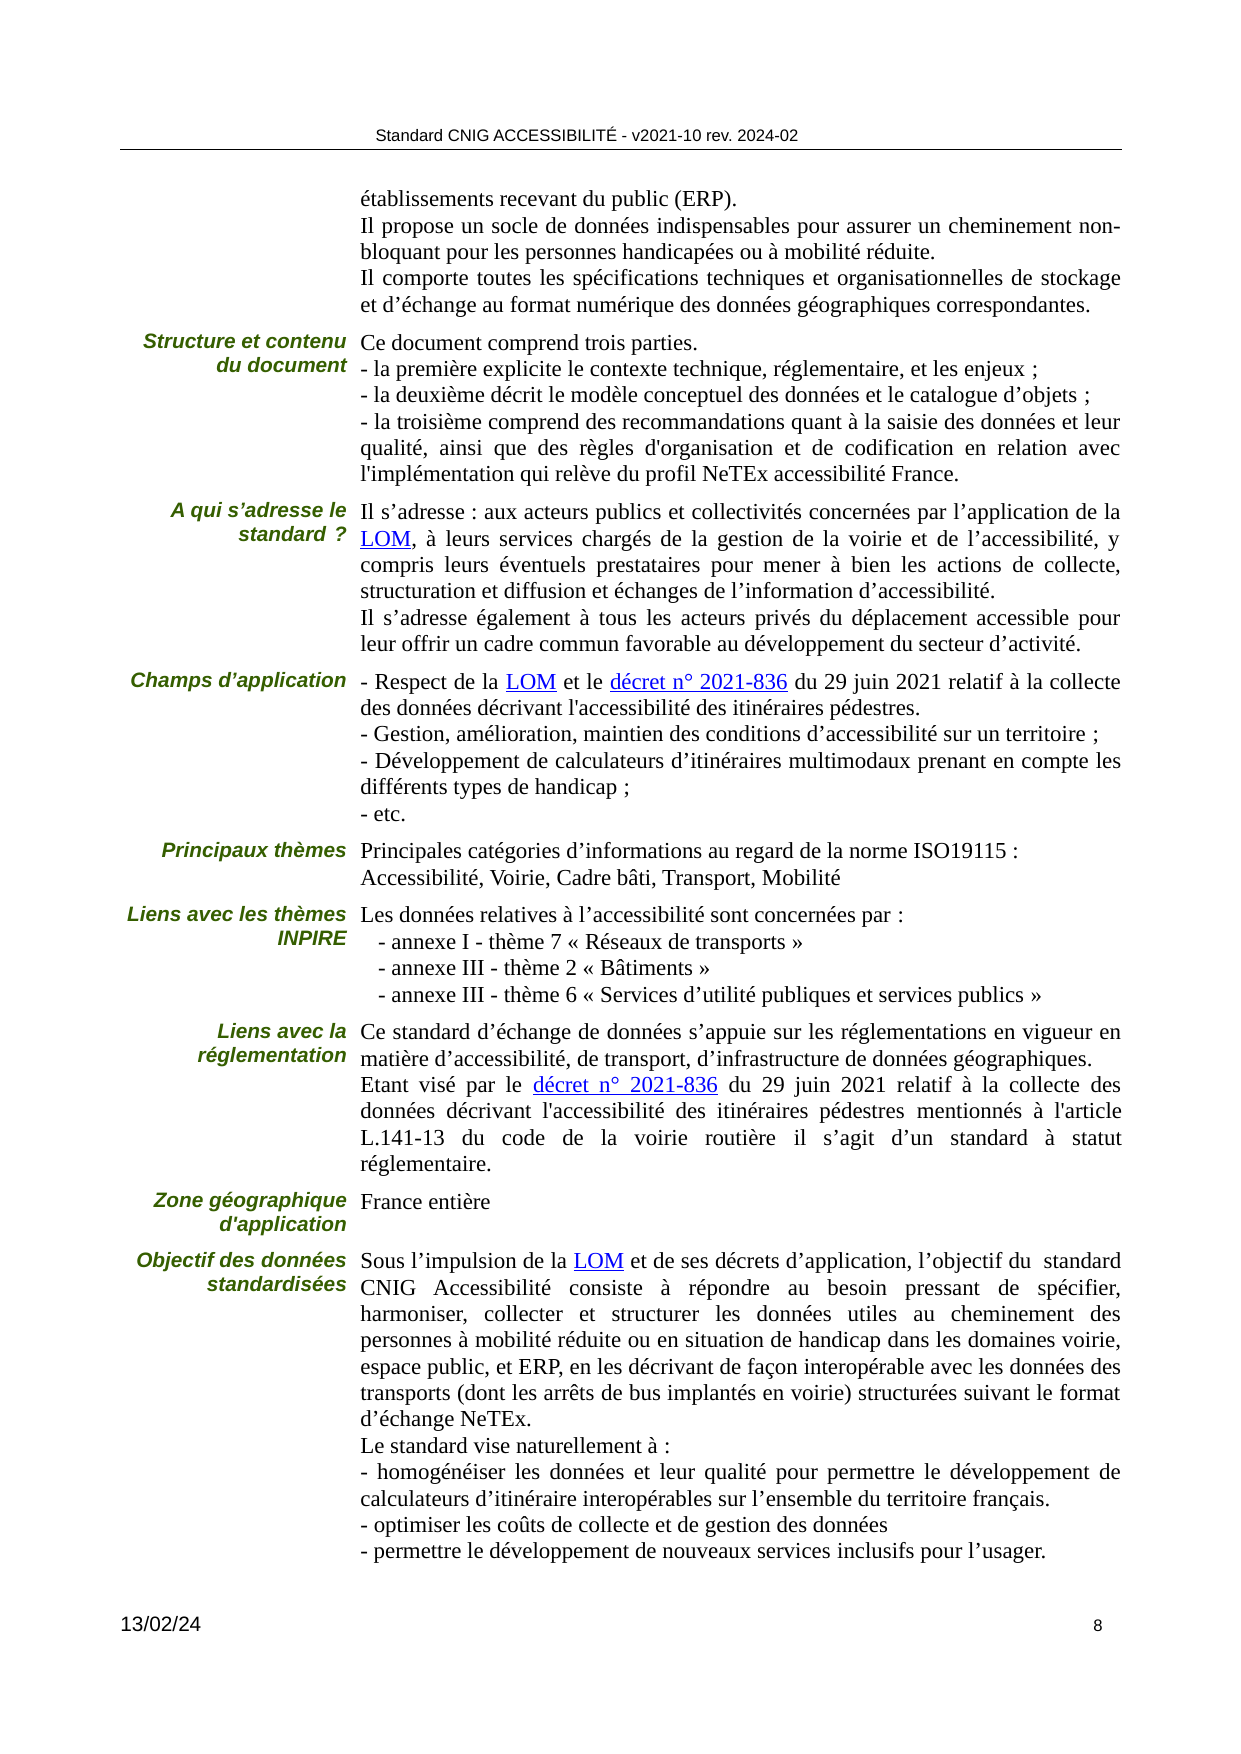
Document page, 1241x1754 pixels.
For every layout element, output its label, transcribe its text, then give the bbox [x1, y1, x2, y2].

table_cell Liens avec la réglementation [118, 1013, 354, 1182]
table_cell Liens avec les thèmes INPIRE [118, 896, 354, 1013]
table_cell Principales catégories d’informations au regard de la norme ISO19115 : Accessibilité, Voirie, Cadre bâti, Transport, Mobilité [354, 832, 1122, 896]
table_cell - Respect de la LOM et le décret n° 2021-836 du 29 juin 2021 relatif à la collecte des données décrivant l'accessibilité des itinéraires pédestres. - Gestion, amélioration, maintien des conditions d’accessibilité sur un territoire ; - Développement de calculateurs d’itinéraires multimodaux prenant en compte les différents types de handicap ; - etc. [354, 662, 1122, 832]
table_cell France entière [354, 1182, 1122, 1242]
table_cell Zone géographique d'application [118, 1182, 354, 1242]
table_cell Sous l’impulsion de la LOM et de ses décrets d’application, l’objectif du standard CNIG Accessibilité consiste à répondre au besoin pressant de spécifier, harmoniser, collecter et structurer les données utiles au cheminement des personnes à mobilité réduite ou en situation de handicap dans les domaines voirie, espace public, et ERP, en les décrivant de façon interopérable avec les données des transports (dont les arrêts de bus implantés en voirie) structurées suivant le format d’échange NeTEx. Le standard vise naturellement à : - homogénéiser les données et leur qualité pour permettre le développement de calculateurs d’itinéraire interopérables sur l’ensemble du territoire français. - optimiser les coûts de collecte et de gestion des données - permettre le développement de nouveaux services inclusifs pour l’usager. [354, 1242, 1122, 1569]
table_cell Les données relatives à l’accessibilité sont concernées par : - annexe I - thème 7 « Réseaux de transports » - annexe III - thème 2 « Bâtiments » - annexe III - thème 6 « Services d’utilité publiques et services publics » [354, 896, 1122, 1013]
table_cell Structure et contenu du document [118, 323, 354, 492]
table_cell Champs d’application [118, 662, 354, 832]
table_cell Objectif des données standardisées [118, 1242, 354, 1569]
table_cell Principaux thèmes [118, 832, 354, 896]
table_cell Ce document comprend trois parties. - la première explicite le contexte technique, réglementaire, et les enjeux ; - la deuxième décrit le modèle conceptuel des données et le catalogue d’objets ; - la troisième comprend des recommandations quant à la saisie des données et leur qualité, ainsi que des règles d'organisation et de codification en relation avec l'implémentation qui relève du profil NeTEx accessibilité France. [354, 323, 1122, 492]
table_cell établissements recevant du public (ERP). Il propose un socle de données indispensables pour assurer un cheminement non-bloquant pour les personnes handicapées ou à mobilité réduite. Il comporte toutes les spécifications techniques et organisationnelles de stockage et d’échange au format numérique des données géographiques correspondantes. [354, 180, 1122, 323]
table_cell Il s’adresse : aux acteurs publics et collectivités concernées par l’application de la LOM, à leurs services chargés de la gestion de la voirie et de l’accessibilité, y compris leurs éventuels prestataires pour mener à bien les actions de collecte, structuration et diffusion et échanges de l’information d’accessibilité. Il s’adresse également à tous les acteurs privés du déplacement accessible pour leur offrir un cadre commun favorable au développement du secteur d’activité. [354, 493, 1122, 662]
table_cell [118, 180, 354, 323]
table_cell Ce standard d’échange de données s’appuie sur les réglementations en vigueur en matière d’accessibilité, de transport, d’infrastructure de données géographiques. Etant visé par le décret n° 2021-836 du 29 juin 2021 relatif à la collecte des données décrivant l'accessibilité des itinéraires pédestres mentionnés à l'article L.141-13 du code de la voirie routière il s’agit d’un standard à statut réglementaire. [354, 1013, 1122, 1182]
table_cell A qui s’adresse le standard ? [118, 493, 354, 662]
